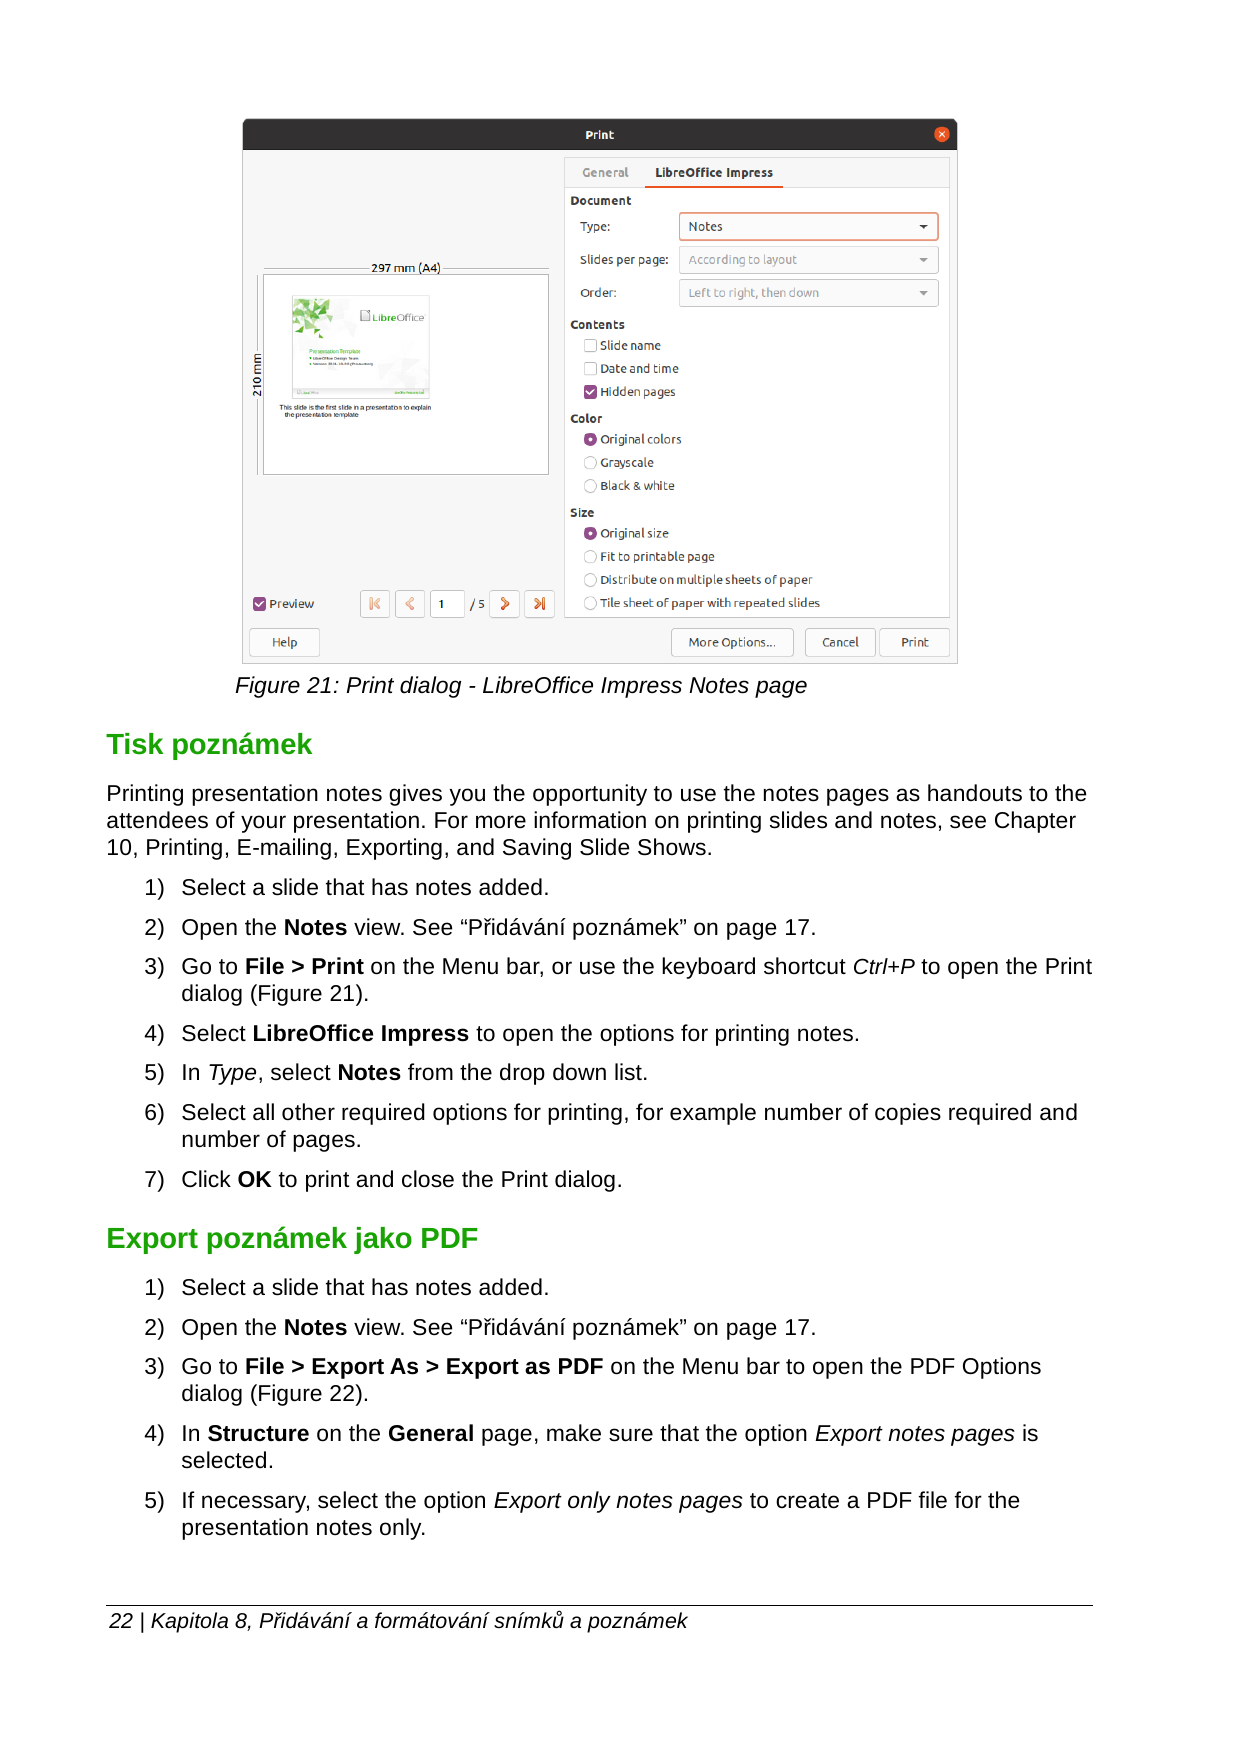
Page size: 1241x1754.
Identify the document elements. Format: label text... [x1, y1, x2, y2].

text Printing presentation notes gives you the opportunity to use the notes pages as handouts to the attendees of your presentation. For more information on printing slides and notes, see Chapter 10, Printing, E-mailing, Exporting, and Saving Slide Shows. [106, 779, 1093, 861]
list Open the Notes view. See “Adding notes” on page 16. [164, 1313, 1093, 1340]
list Select LibreOffice Impress to open the options for printing notes. [164, 1019, 1093, 1046]
list Select a slide that has notes added. [164, 1273, 1093, 1301]
list In Structure on the General page, make sure that the option Export notes pages is selected. [164, 1419, 1093, 1473]
list Select all other required options for printing, for example number of copies required and number of pages. [164, 1098, 1093, 1152]
list If necessary, select the option Export only notes pages to create a PDF file for the presentation notes only. [164, 1486, 1093, 1540]
list In Type, select Notes from the drop down list. [164, 1059, 1093, 1086]
list Go to File > Print on the Menu bar, or use the keyboard shortcut Ctrl+P to open the Print dialog (Figure 21). [164, 952, 1093, 1007]
list Select a slide that has notes added. [164, 873, 1093, 900]
subtitle Tisk poznámek [106, 727, 1093, 761]
subtitle Export poznámek jako PDF [106, 1221, 1093, 1255]
list Click OK to print and close the Print dialog. [164, 1165, 1093, 1192]
picture [234, 118, 964, 671]
list Go to File > Export As > Export as PDF on the Menu bar to open the PDF Options dialog (Figure 22). [164, 1353, 1093, 1407]
text Figure 21: Print dialog - LibreOffice Impress Notes page [235, 671, 964, 698]
list Open the Notes view. See “Adding notes” on page 16. [164, 913, 1093, 940]
